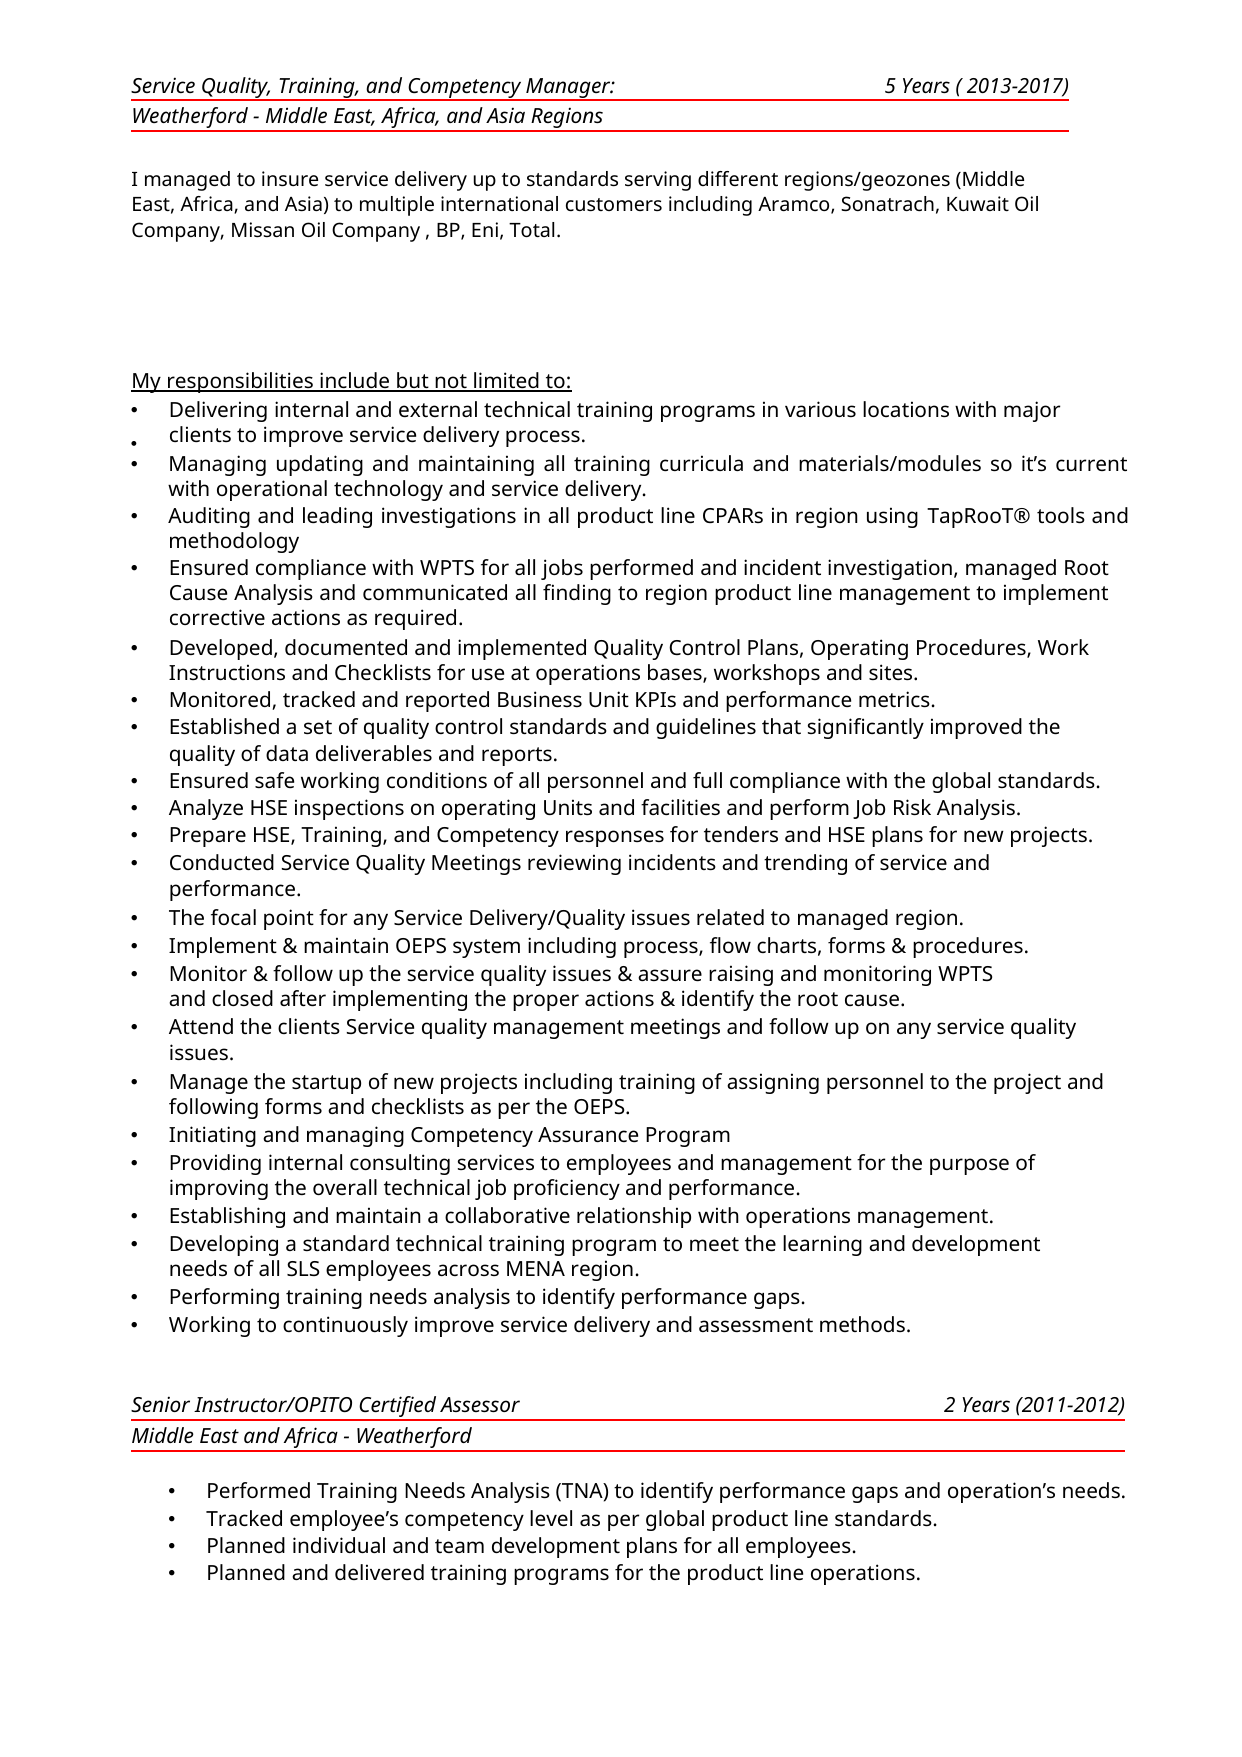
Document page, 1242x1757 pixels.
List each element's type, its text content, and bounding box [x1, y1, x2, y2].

table_header Service Quality, Training, and Competency Manager: [131, 71, 694, 99]
list Developing a standard technical training program to meet the learning and development needs of all SLS employees across MENA region. [131, 1231, 1054, 1283]
list Conducted Service Quality Meetings reviewing incidents and trending of service and performance. [131, 849, 1129, 903]
table_cell Weatherford - Middle East, Africa, and Asia Regions [131, 101, 694, 130]
list Prepare HSE, Training, and Competency responses for tenders and HSE plans for new projects. [131, 821, 1129, 848]
list Auditing and leading investigations in all product line CPARs in region using TapRooT® tools and methodology [131, 502, 1129, 554]
table_cell [694, 101, 1069, 130]
list Planned and delivered training programs for the product line operations. [168, 1560, 1129, 1586]
list Providing internal consulting services to employees and management for the purpose of improving the overall technical job proficiency and performance. [131, 1150, 1129, 1202]
list Performed Training Needs Analysis (TNA) to identify performance gaps and operation’s needs. [168, 1476, 1129, 1505]
list Monitored, tracked and reported Business Unit KPIs and performance metrics. [131, 686, 1129, 713]
text I managed to insure service delivery up to standards serving different regions/geozones (Middle East, Africa, and Asia) to multiple international customers including Aramco, Sonatrach, Kuwait Oil Company, Missan Oil Company , BP, Eni, Total. [131, 166, 1075, 243]
list The focal point for any Service Delivery/Quality issues related to managed region. [131, 904, 1129, 931]
list Monitor & follow up the service quality issues & assure raising and monitoring WPTS and closed after implementing the proper actions & identify the root cause. [131, 961, 1025, 1013]
table_header 5 Years ( 2013-2017) [694, 71, 1069, 99]
list Ensured compliance with WPTS for all jobs performed and incident investigation, managed Root Cause Analysis and communicated all finding to region product line management to implement corrective actions as required. [131, 554, 1110, 632]
list Implement & maintain OEPS system including process, flow charts, forms & procedures. [131, 932, 1129, 958]
list Manage the startup of new projects including training of assigning personnel to the project and following forms and checklists as per the OEPS. [131, 1069, 1112, 1121]
list Planned individual and team development plans for all employees. [168, 1533, 1129, 1559]
table_cell [591, 1421, 1125, 1449]
table_header 2 Years (2011-2012) [591, 1391, 1125, 1419]
list Delivering internal and external technical training programs in various locations with major clients to improve service delivery process. [131, 397, 1094, 448]
list Tracked employee’s competency level as per global product line standards. [168, 1506, 1129, 1532]
list Attend the clients Service quality management meetings and follow up on any service quality issues. [131, 1013, 1129, 1067]
list Establishing and maintain a collaborative relationship with operations management. [131, 1202, 1129, 1229]
list Established a set of quality control standards and guidelines that significantly improved the quality of data deliverables and reports. [131, 713, 1129, 767]
list Developed, documented and implemented Quality Control Plans, Operating Procedures, Work Instructions and Checklists for use at operations bases, workshops and sites. [131, 634, 1108, 686]
text My responsibilities include but not limited to: [131, 366, 1129, 394]
table_header Senior Instructor/OPITO Certified Assessor [131, 1391, 591, 1419]
list Initiating and managing Competency Assurance Program [131, 1121, 1129, 1148]
list Ensured safe working conditions of all personnel and full compliance with the global standards. [131, 767, 1129, 794]
list Managing updating and maintaining all training curricula and materials/modules so it’s current with operational technology and service delivery. [131, 451, 1129, 502]
table_cell Middle East and Africa - Weatherford [131, 1421, 591, 1449]
list Performing training needs analysis to identify performance gaps. [131, 1283, 1129, 1310]
list Working to continuously improve service delivery and assessment methods. [131, 1311, 1129, 1338]
list Analyze HSE inspections on operating Units and facilities and perform Job Risk Analysis. [131, 794, 1129, 821]
